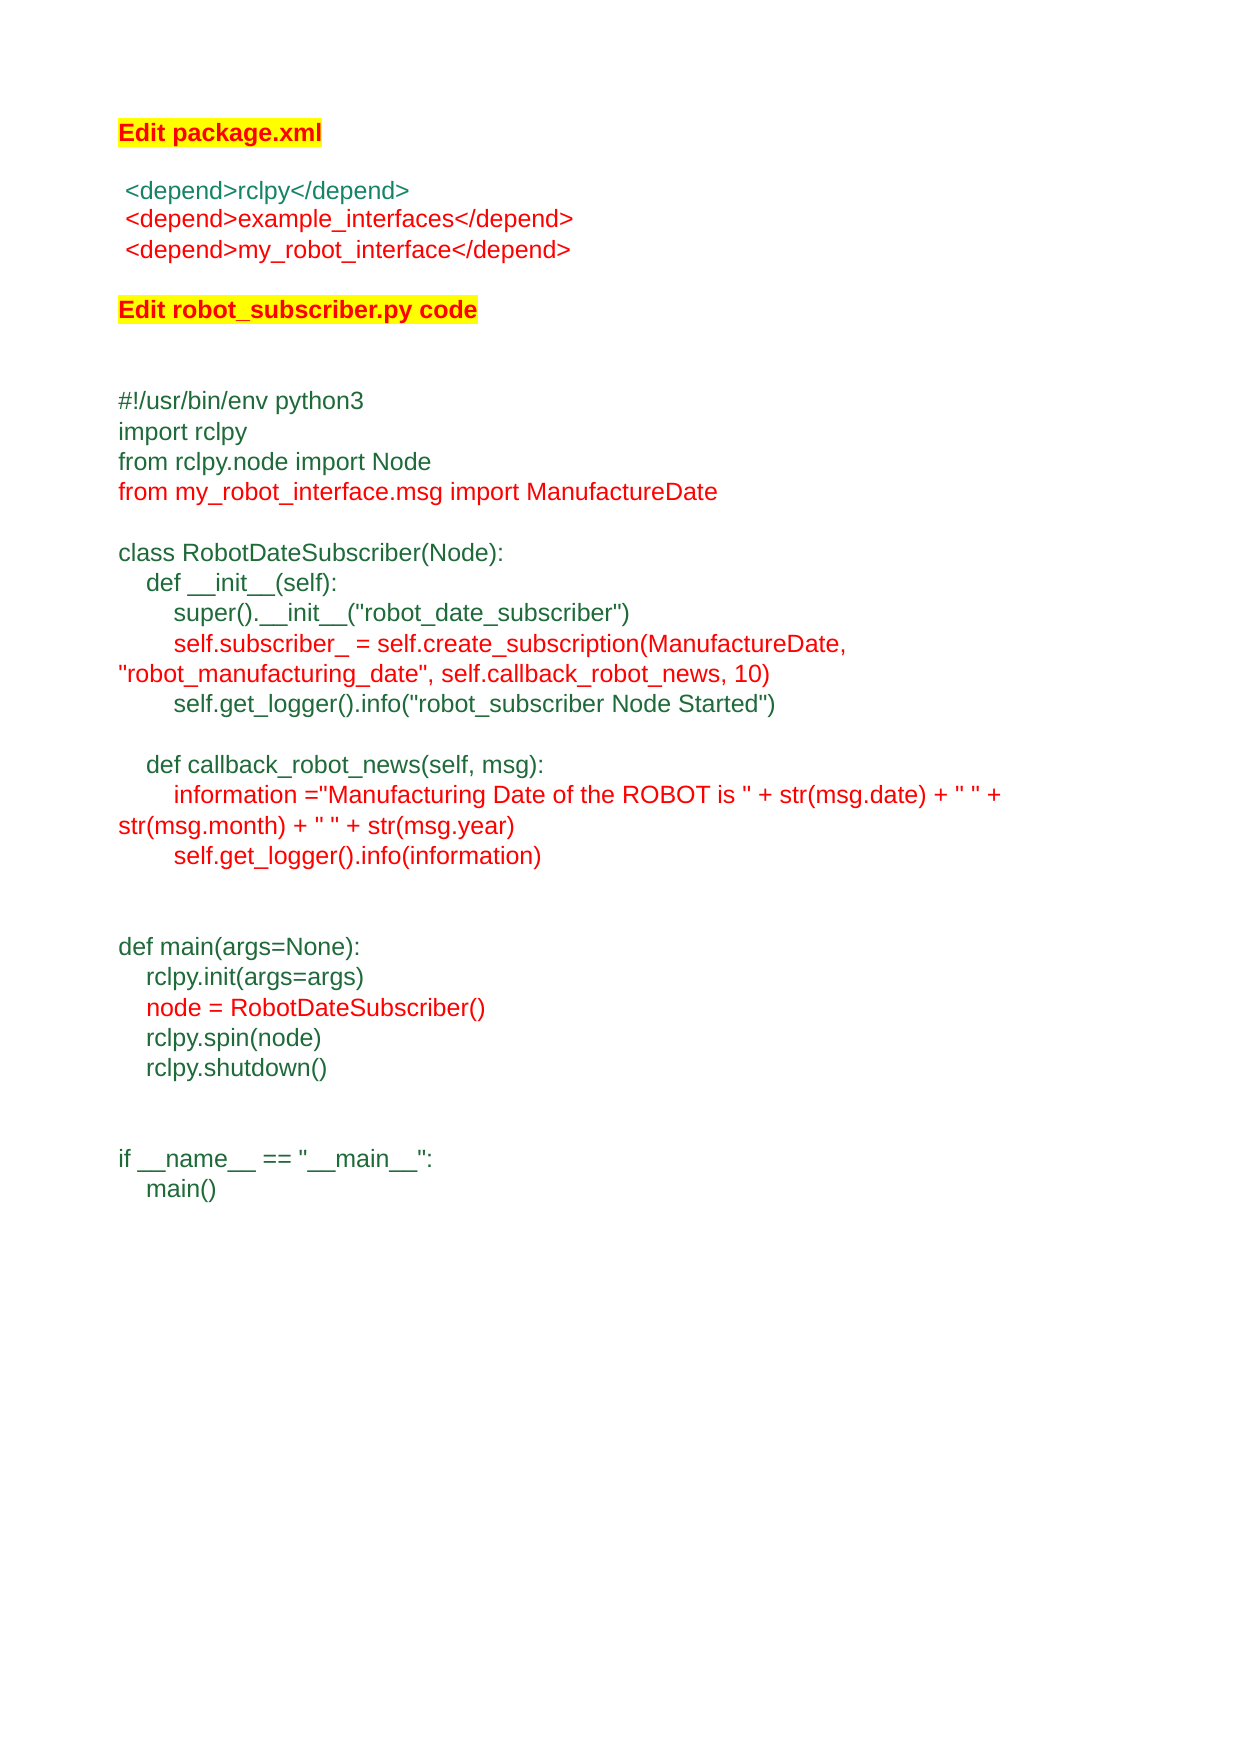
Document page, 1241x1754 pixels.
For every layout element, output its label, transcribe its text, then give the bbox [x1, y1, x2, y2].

text self.get_logger().info("robot_subscriber Node Started") [118, 688, 1122, 718]
text def __init__(self): [118, 567, 1122, 597]
text Edit robot_subscriber.py code [118, 294, 1122, 324]
text information ="Manufacturing Date of the ROBOT is " + str(msg.date) + " " + str(msg.month) + " " + str(msg.year) [118, 779, 1122, 839]
text if __name__ == "__main__": [118, 1142, 1122, 1173]
text rclpy.init(args=args) [118, 961, 1122, 991]
text class RobotDateSubscriber(Node): [118, 536, 1122, 567]
text from my_robot_interface.msg import ManufactureDate [118, 476, 1122, 506]
text node = RobotDateSubscriber() [118, 991, 1122, 1021]
text def callback_robot_news(self, msg): [118, 748, 1122, 779]
text rclpy.spin(node) [118, 1021, 1122, 1052]
text <depend>rclpy</depend> [118, 176, 1122, 204]
text Edit package.xml [118, 118, 1122, 147]
text <depend>my_robot_interface</depend> [118, 233, 1122, 263]
text def main(args=None): [118, 930, 1122, 961]
text self.subscriber_ = self.create_subscription(ManufactureDate, "robot_manufacturing_date", self.callback_robot_news, 10) [118, 627, 1122, 688]
text main() [118, 1173, 1122, 1203]
text rclpy.shutdown() [118, 1052, 1122, 1082]
text self.get_logger().info(information) [118, 839, 1122, 870]
text import rclpy [118, 415, 1122, 445]
text from rclpy.node import Node [118, 445, 1122, 476]
text super().__init__("robot_date_subscriber") [118, 597, 1122, 627]
text <depend>example_interfaces</depend> [118, 204, 1122, 233]
text #!/usr/bin/env python3 [118, 385, 1122, 415]
